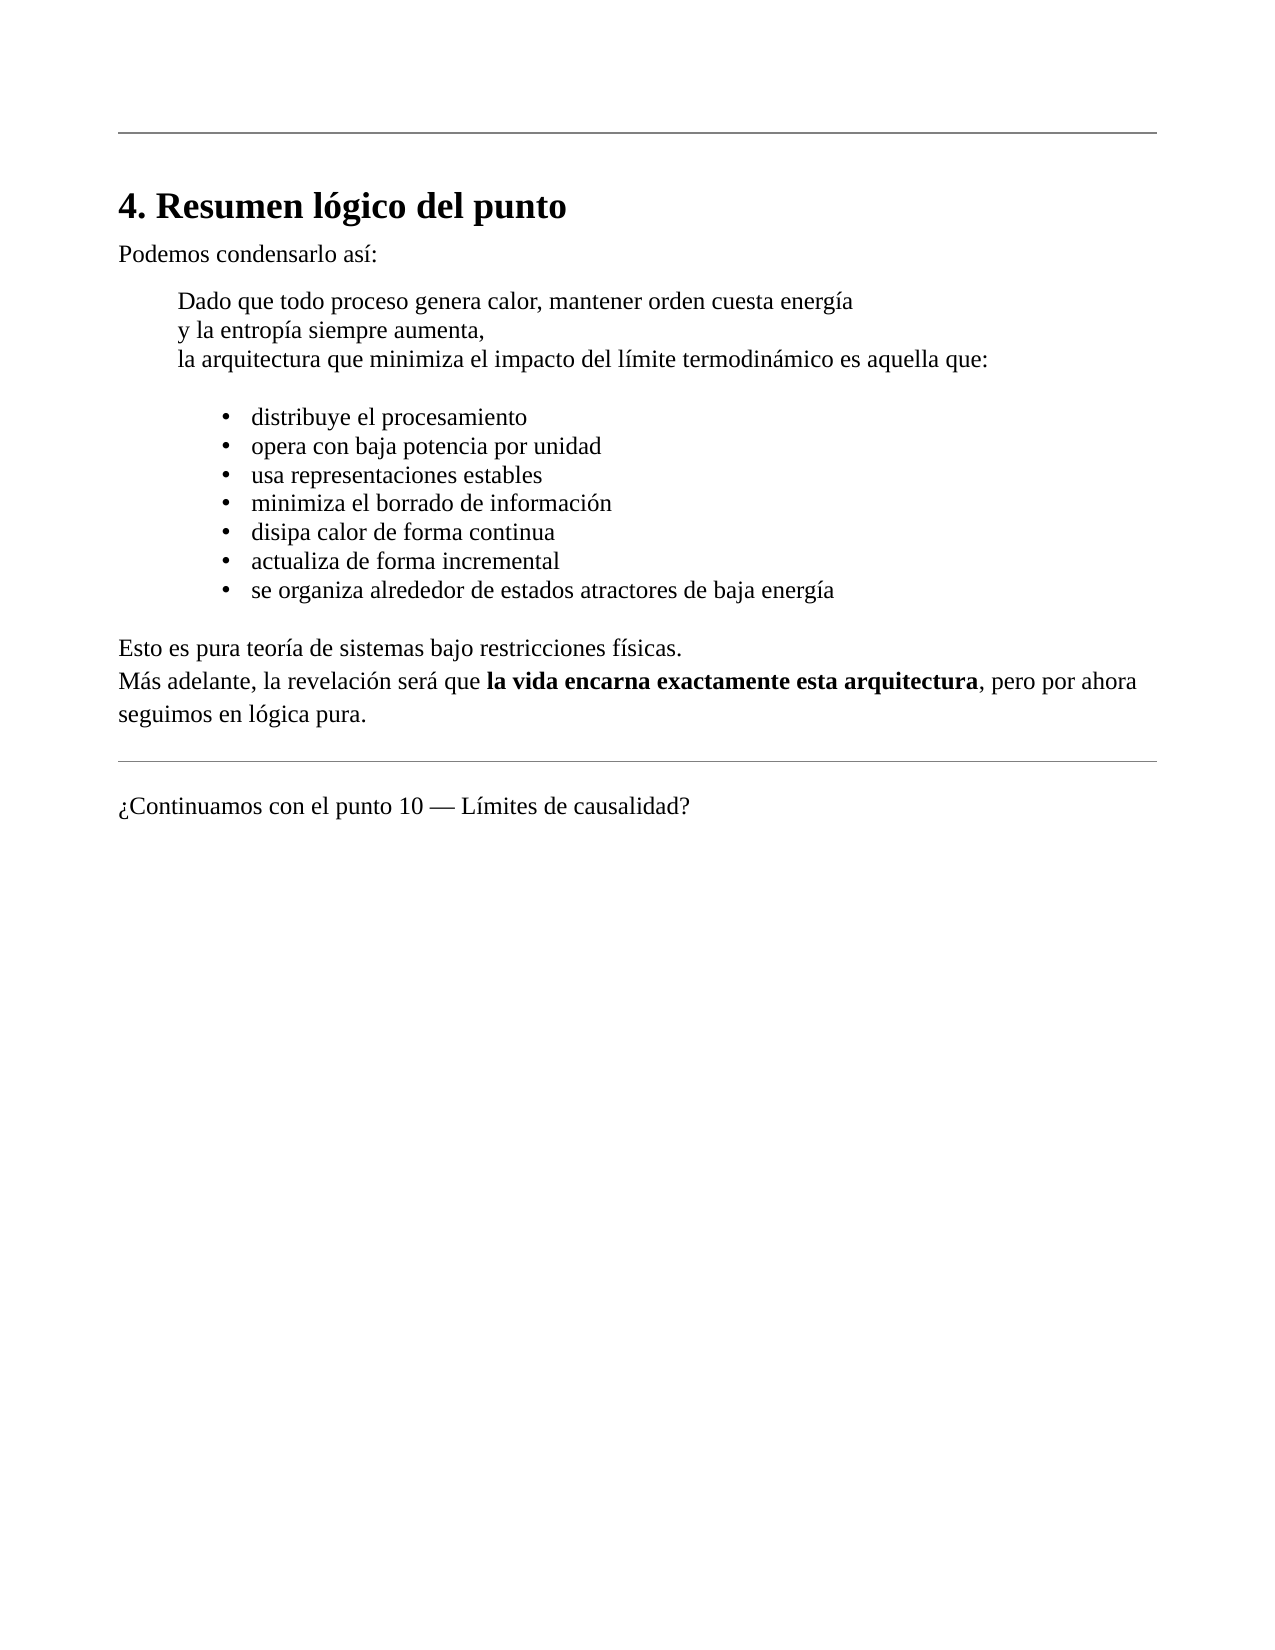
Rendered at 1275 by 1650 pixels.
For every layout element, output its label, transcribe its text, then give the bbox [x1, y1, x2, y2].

list distribuye el procesamiento [222, 402, 1098, 431]
text Dado que todo proceso genera calor, mantener orden cuesta energía y la entropía siempre aumenta, la arquitectura que minimiza el impacto del límite termodinámico es aquella que: [177, 286, 1098, 373]
list minimiza el borrado de información [222, 488, 1098, 517]
text Podemos condensarlo así: [118, 239, 1157, 268]
text Esto es pura teoría de sistemas bajo restricciones físicas. Más adelante, la revelación será que la vida encarna exactamente esta arquitectura, pero por ahora seguimos en lógica pura. [118, 633, 1157, 728]
subtitle 4. Resumen lógico del punto [118, 183, 1157, 226]
list se organiza alrededor de estados atractores de baja energía [222, 575, 1098, 603]
list actualiza de forma incremental [222, 546, 1098, 575]
text ¿Continuamos con el punto 10 — Límites de causalidad? [118, 791, 1157, 819]
list usa representaciones estables [222, 460, 1098, 488]
list opera con baja potencia por unidad [222, 431, 1098, 460]
list disipa calor de forma continua [222, 517, 1098, 546]
